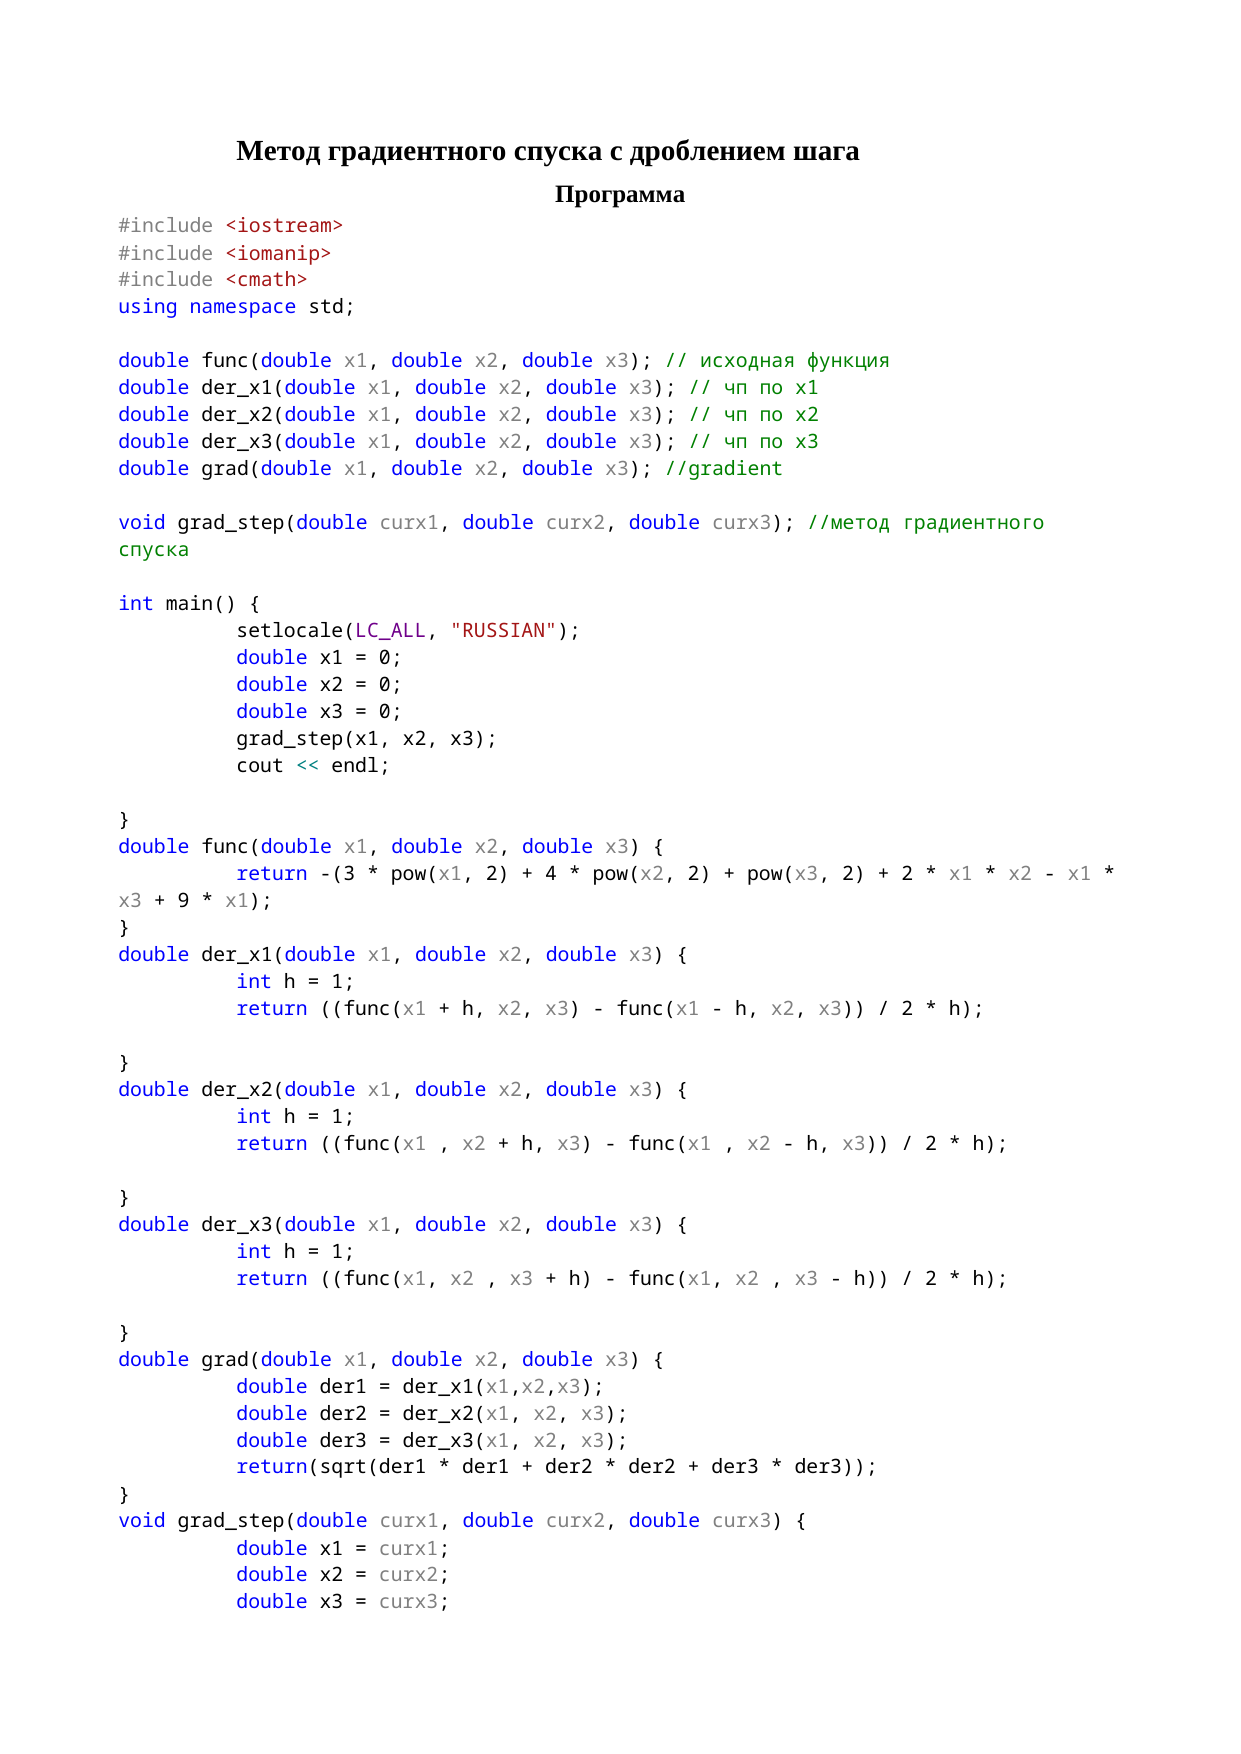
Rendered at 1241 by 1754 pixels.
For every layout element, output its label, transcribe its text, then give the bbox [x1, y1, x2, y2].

text double der2 = der_x2(x1, x2, x3); [118, 1399, 1122, 1426]
text #include <iostream> [118, 212, 1122, 239]
text double der1 = der_x1(x1,x2,x3); [118, 1372, 1122, 1399]
text void grad_step(double curx1, double curx2, double curx3); //метод градиентного спуска [118, 508, 1122, 562]
text double x1 = curx1; [118, 1534, 1122, 1561]
text return ((func(x1 , x2 + h, x3) - func(x1 , x2 - h, x3)) / 2 * h); [118, 1129, 1122, 1156]
text return ((func(x1 + h, x2, x3) - func(x1 - h, x2, x3)) / 2 * h); [118, 994, 1122, 1021]
text } [118, 1318, 1122, 1345]
text #include <iomanip> [118, 239, 1122, 266]
text } [118, 913, 1122, 940]
text double x2 = curx2; [118, 1561, 1122, 1588]
text int h = 1; [118, 1102, 1122, 1129]
text Программа [118, 179, 1122, 207]
text } [118, 1048, 1122, 1075]
text return -(3 * pow(x1, 2) + 4 * pow(x2, 2) + pow(x3, 2) + 2 * x1 * x2 - x1 * x3 + 9 * x1); [118, 859, 1122, 913]
text } [118, 1480, 1122, 1507]
text double der_x3(double x1, double x2, double x3); // чп по х3 [118, 428, 1122, 454]
text } [118, 805, 1122, 832]
text int h = 1; [118, 1237, 1122, 1264]
text } [118, 1183, 1122, 1210]
subtitle Метод градиентного спуска с дроблением шага [118, 133, 1122, 166]
text double x3 = curx3; [118, 1588, 1122, 1615]
text cout << endl; [118, 751, 1122, 778]
text double der_x3(double x1, double x2, double x3) { [118, 1210, 1122, 1237]
text double der_x1(double x1, double x2, double x3) { [118, 940, 1122, 967]
text grad_step(x1, x2, x3); [118, 724, 1122, 751]
text #include <cmath> [118, 266, 1122, 293]
text double x3 = 0; [118, 697, 1122, 724]
text double der_x1(double x1, double x2, double x3); // чп по х1 [118, 374, 1122, 401]
text double func(double x1, double x2, double x3) { [118, 832, 1122, 859]
text double der3 = der_x3(x1, x2, x3); [118, 1426, 1122, 1453]
text double func(double x1, double x2, double x3); // исходная функция [118, 347, 1122, 374]
text double x1 = 0; [118, 643, 1122, 670]
text using namespace std; [118, 293, 1122, 320]
text double der_x2(double x1, double x2, double x3) { [118, 1075, 1122, 1102]
text return(sqrt(der1 * der1 + der2 * der2 + der3 * der3)); [118, 1453, 1122, 1480]
text int main() { [118, 589, 1122, 616]
text int h = 1; [118, 967, 1122, 994]
text void grad_step(double curx1, double curx2, double curx3) { [118, 1507, 1122, 1534]
text double grad(double x1, double x2, double x3); //gradient [118, 454, 1122, 482]
text double x2 = 0; [118, 670, 1122, 697]
text double grad(double x1, double x2, double x3) { [118, 1345, 1122, 1372]
text setlocale(LC_ALL, "RUSSIAN"); [118, 616, 1122, 643]
text double der_x2(double x1, double x2, double x3); // чп по х2 [118, 401, 1122, 428]
text return ((func(x1, x2 , x3 + h) - func(x1, x2 , x3 - h)) / 2 * h); [118, 1264, 1122, 1291]
